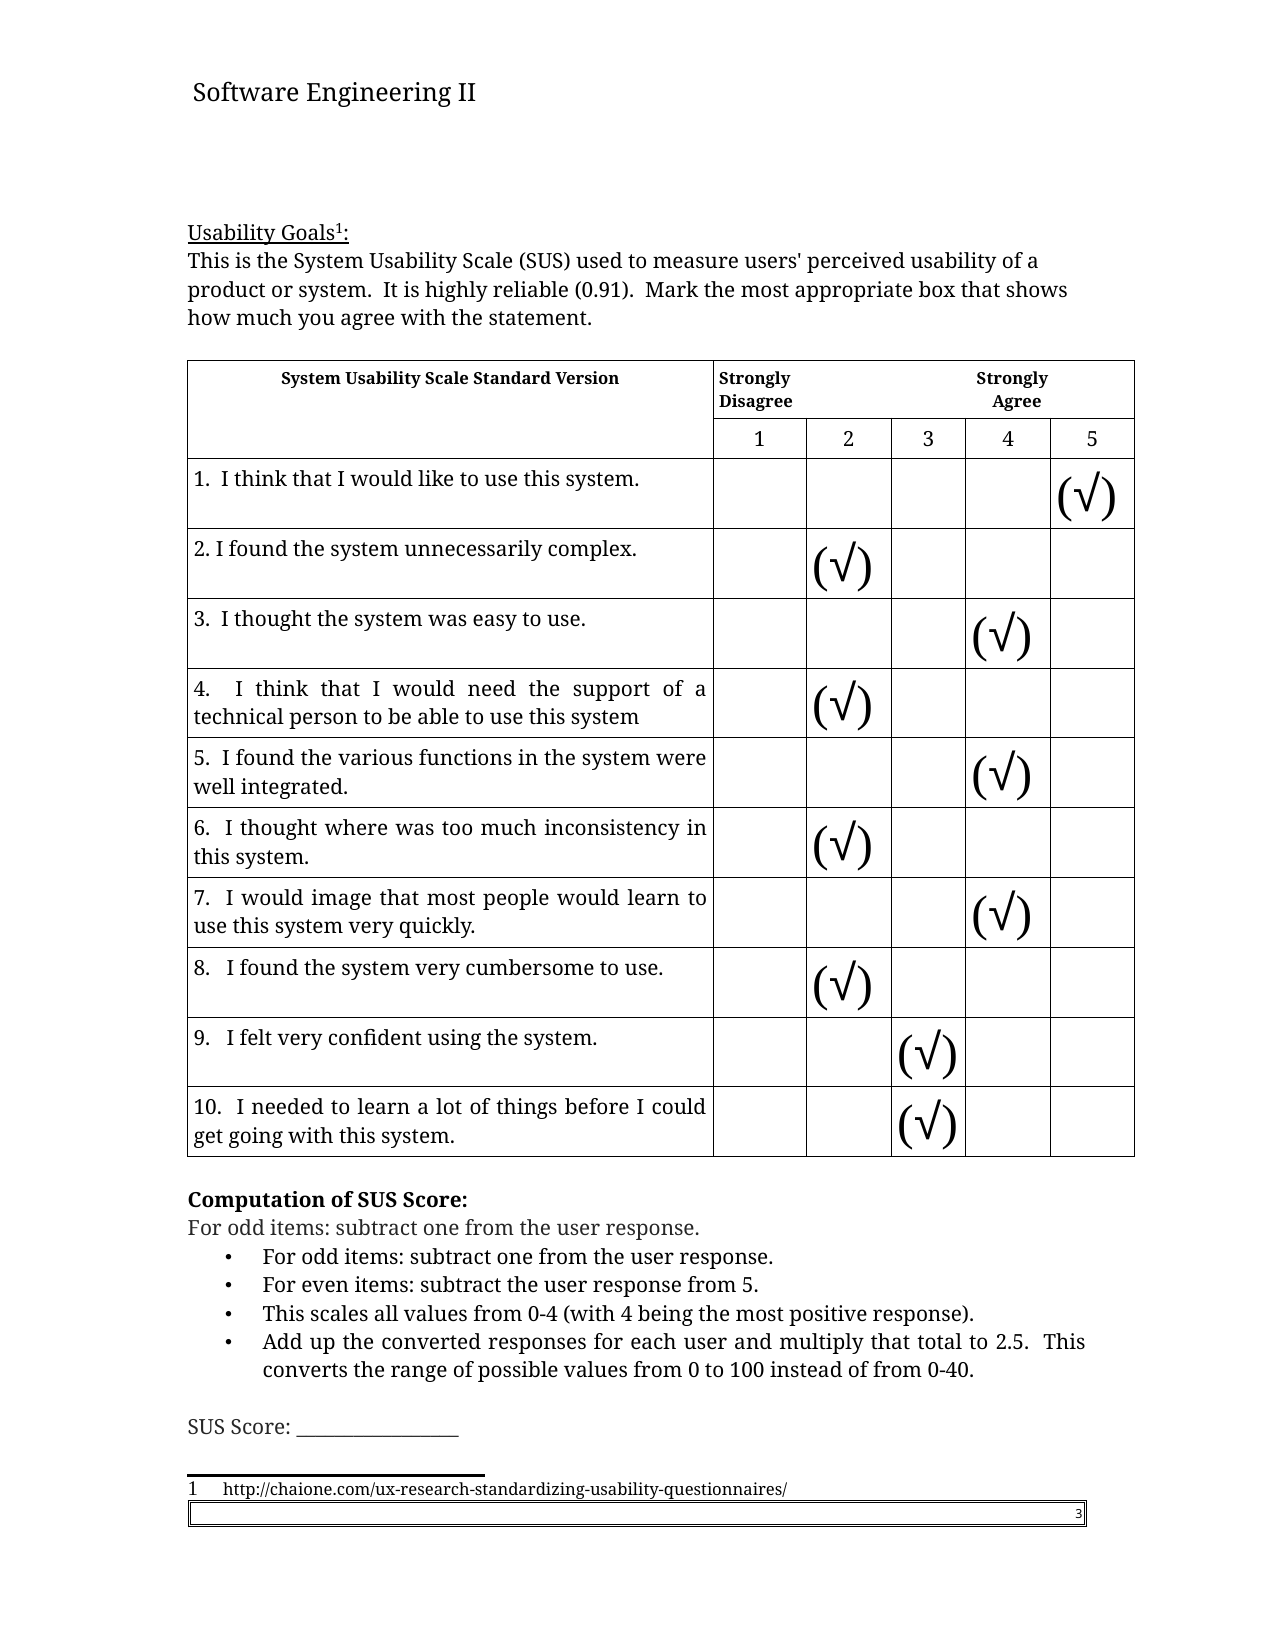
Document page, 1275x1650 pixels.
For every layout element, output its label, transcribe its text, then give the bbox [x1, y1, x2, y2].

table_cell 3. I thought the system was easy to use. [188, 599, 713, 667]
table_cell (√) [966, 599, 1050, 667]
table_cell 4 [966, 419, 1050, 458]
table_cell (√) [807, 529, 891, 598]
table_cell [966, 948, 1050, 1016]
table_cell [807, 738, 891, 807]
text Usability Goals: [187, 218, 1087, 247]
table_cell 7. I would image that most people would learn to use this system very quickly. [188, 878, 713, 947]
table_cell [807, 1018, 891, 1086]
table_cell 6. I thought where was too much inconsistency in this system. [188, 808, 713, 877]
table_cell [1051, 948, 1134, 1016]
table_cell [892, 878, 965, 947]
table_header Strongly Strongly Disagree Agree [714, 361, 1134, 418]
table_cell [1051, 738, 1134, 807]
table_cell [892, 529, 965, 598]
table_cell [966, 529, 1050, 598]
table_cell [714, 529, 806, 598]
table_cell [807, 459, 891, 528]
table_cell (√) [892, 1018, 965, 1086]
table_cell [1051, 599, 1134, 667]
table_cell [1051, 529, 1134, 598]
table_cell [892, 459, 965, 528]
table_cell (√) [807, 669, 891, 737]
text SUS Score: _________________ [187, 1412, 1087, 1441]
table_cell 9. I felt very confident using the system. [188, 1018, 713, 1086]
table_cell 8. I found the system very cumbersome to use. [188, 948, 713, 1016]
table_cell [714, 669, 806, 737]
table_cell 3 [892, 419, 965, 458]
list For even items: subtract the user response from 5. [225, 1270, 1087, 1299]
table_cell 1. I think that I would like to use this system. [188, 459, 713, 528]
table_cell (√) [966, 738, 1050, 807]
table_cell [714, 1018, 806, 1086]
table_cell [1051, 1018, 1134, 1086]
text Computation of SUS Score: [187, 1185, 1087, 1213]
table_cell 5. I found the various functions in the system were well integrated. [188, 738, 713, 807]
table_cell 5 [1051, 419, 1134, 458]
table_cell (√) [807, 948, 891, 1016]
table_header System Usability Scale Standard Version [188, 361, 713, 458]
table_cell [714, 1087, 806, 1156]
table_cell [807, 599, 891, 667]
table_cell [892, 808, 965, 877]
table_cell [966, 1018, 1050, 1086]
table_cell 4. I think that I would need the support of a technical person to be able to use this system [188, 669, 713, 737]
table_cell 2 [807, 419, 891, 458]
list This scales all values from 0-4 (with 4 being the most positive response). [225, 1299, 1087, 1327]
table_cell [966, 669, 1050, 737]
table_cell [1051, 878, 1134, 947]
table_cell [892, 599, 965, 667]
table_cell [966, 808, 1050, 877]
table_cell [714, 878, 806, 947]
table_cell [807, 878, 891, 947]
table_cell 2. I found the system unnecessarily complex. [188, 529, 713, 598]
table_cell [892, 669, 965, 737]
table_cell [714, 738, 806, 807]
table_cell [714, 808, 806, 877]
table_cell [966, 1087, 1050, 1156]
table_cell [892, 738, 965, 807]
table_cell [807, 1087, 891, 1156]
list For odd items: subtract one from the user response. [225, 1242, 1087, 1270]
text For odd items: subtract one from the user response. [187, 1213, 1087, 1242]
table_cell (√) [966, 878, 1050, 947]
table_cell 1 [714, 419, 806, 458]
table_cell [714, 459, 806, 528]
table_cell (√) [1051, 459, 1134, 528]
table_cell [1051, 1087, 1134, 1156]
table_cell [714, 948, 806, 1016]
table_cell [966, 459, 1050, 528]
text http://chaione.com/ux-research-standardizing-usability-questionnaires/ [187, 1476, 1087, 1500]
table_cell 10. I needed to learn a lot of things before I could get going with this system. [188, 1087, 713, 1156]
table_cell [1051, 808, 1134, 877]
table_cell [714, 599, 806, 667]
text This is the System Usability Scale (SUS) used to measure users' perceived usability of a product or system. It is highly reliable (0.91). Mark the most appropriate box that shows how much you agree with the statement. [187, 247, 1087, 332]
table_cell (√) [892, 1087, 965, 1156]
list Add up the converted responses for each user and multiply that total to 2.5. This converts the range of possible values from 0 to 100 instead of from 0-40. [225, 1327, 1087, 1384]
table_cell (√) [807, 808, 891, 877]
table_cell [892, 948, 965, 1016]
table_cell [1051, 669, 1134, 737]
